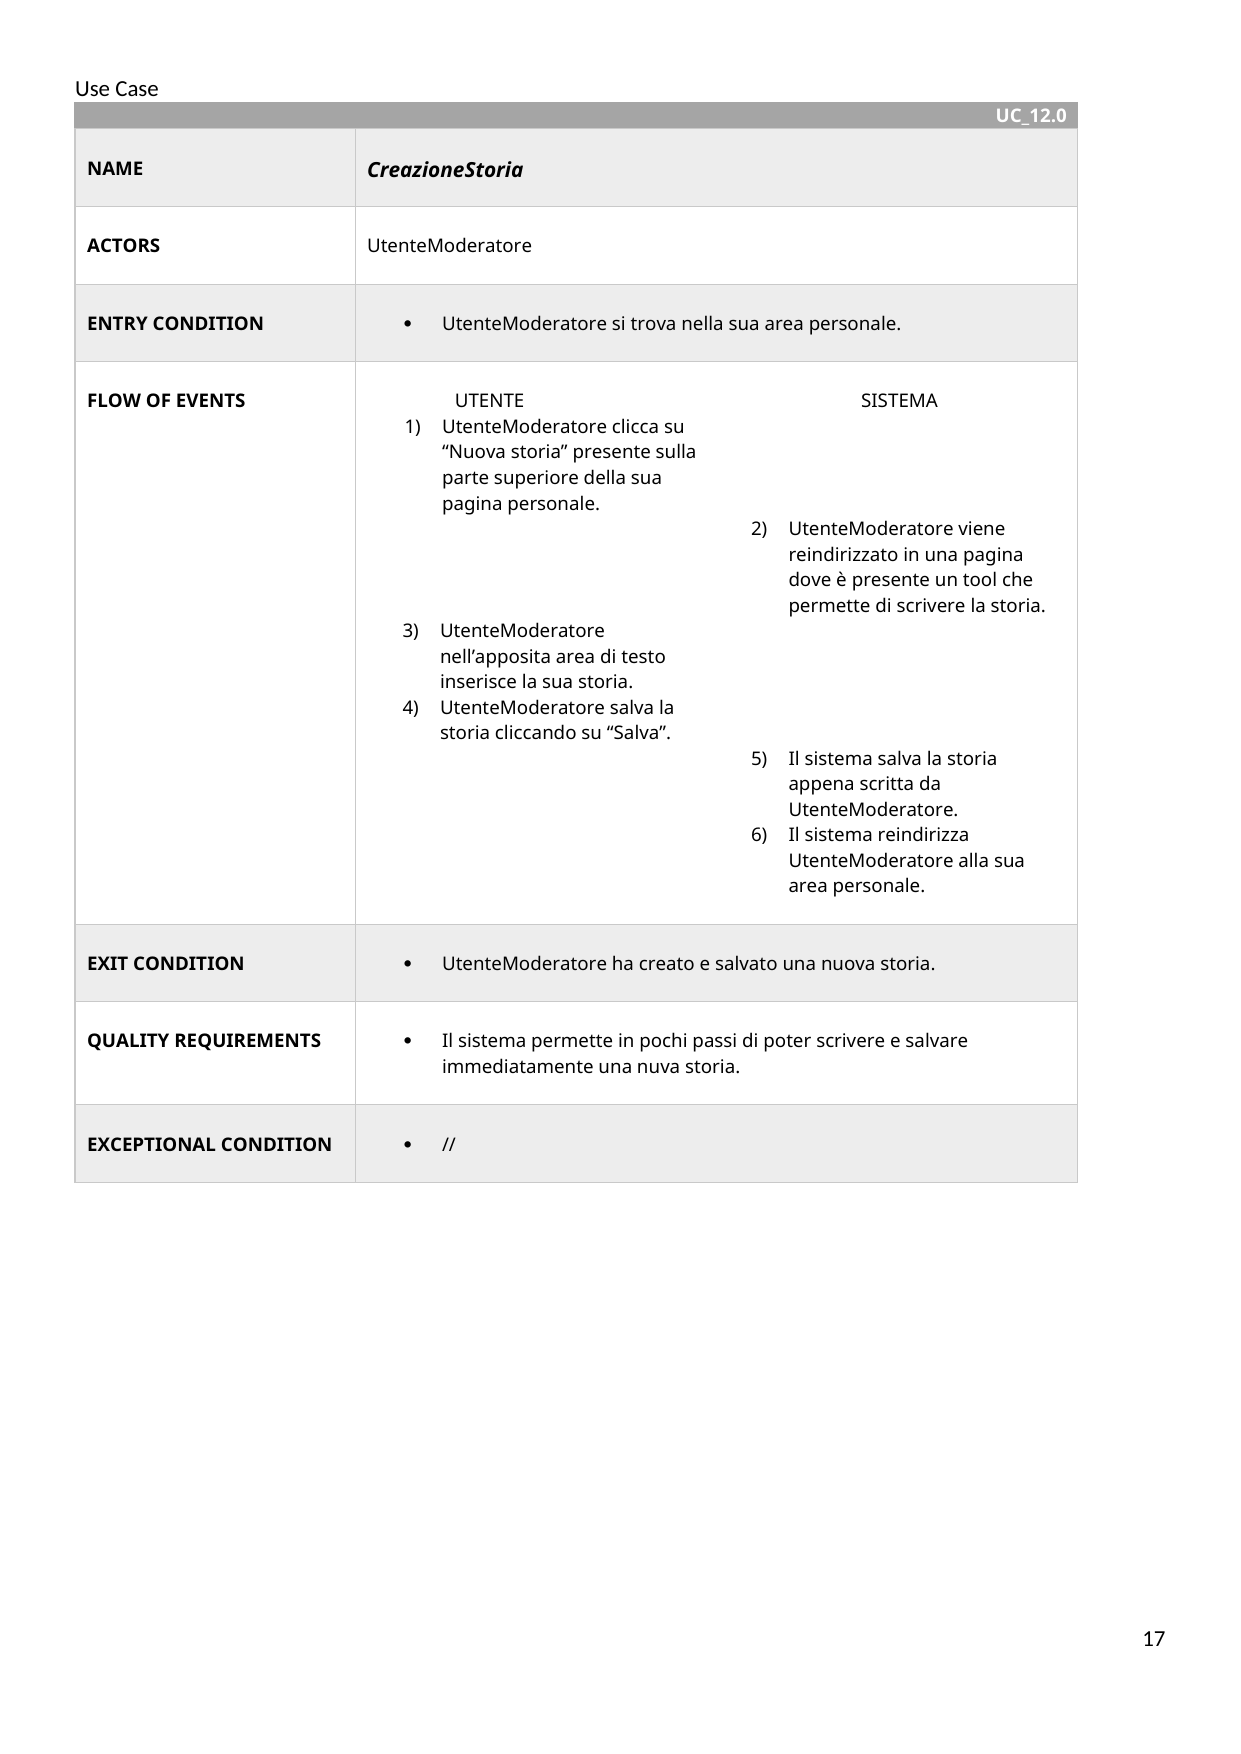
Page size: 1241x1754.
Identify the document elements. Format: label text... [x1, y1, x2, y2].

table_cell ACTORS [76, 207, 355, 283]
table_header [76, 103, 355, 128]
table_cell UTENTE SISTEMA UtenteModeratore clicca su “Nuova storia” presente sulla parte superiore della sua pagina personale. UtenteModeratore viene reindirizzato in una pagina dove è presente un tool che permette di scrivere la storia. UtenteModeratore nell’apposita area di testo inserisce la sua storia. UtenteModeratore salva la storia cliccando su “Salva”. Il sistema salva la storia appena scritta da UtenteModeratore. Il sistema reindirizza UtenteModeratore alla sua area personale. [356, 362, 1077, 924]
table_cell CreazioneStoria [356, 129, 1077, 206]
table_cell FLOW OF EVENTS [76, 362, 355, 924]
table_cell EXIT CONDITION [76, 925, 355, 1001]
table_cell UtenteModeratore ha creato e salvato una nuova storia. [356, 925, 1077, 1001]
table_header UC_12.0 [356, 103, 1077, 128]
table_cell ENTRY CONDITION [76, 285, 355, 361]
table_cell EXCEPTIONAL CONDITION [76, 1105, 355, 1182]
table_cell // [356, 1105, 1077, 1182]
table_cell NAME [76, 129, 355, 206]
table_cell QUALITY REQUIREMENTS [76, 1002, 355, 1104]
table_cell UtenteModeratore [356, 207, 1077, 283]
table_cell UtenteModeratore si trova nella sua area personale. [356, 285, 1077, 361]
table_cell Il sistema permette in pochi passi di poter scrivere e salvare immediatamente una nuva storia. [356, 1002, 1077, 1104]
